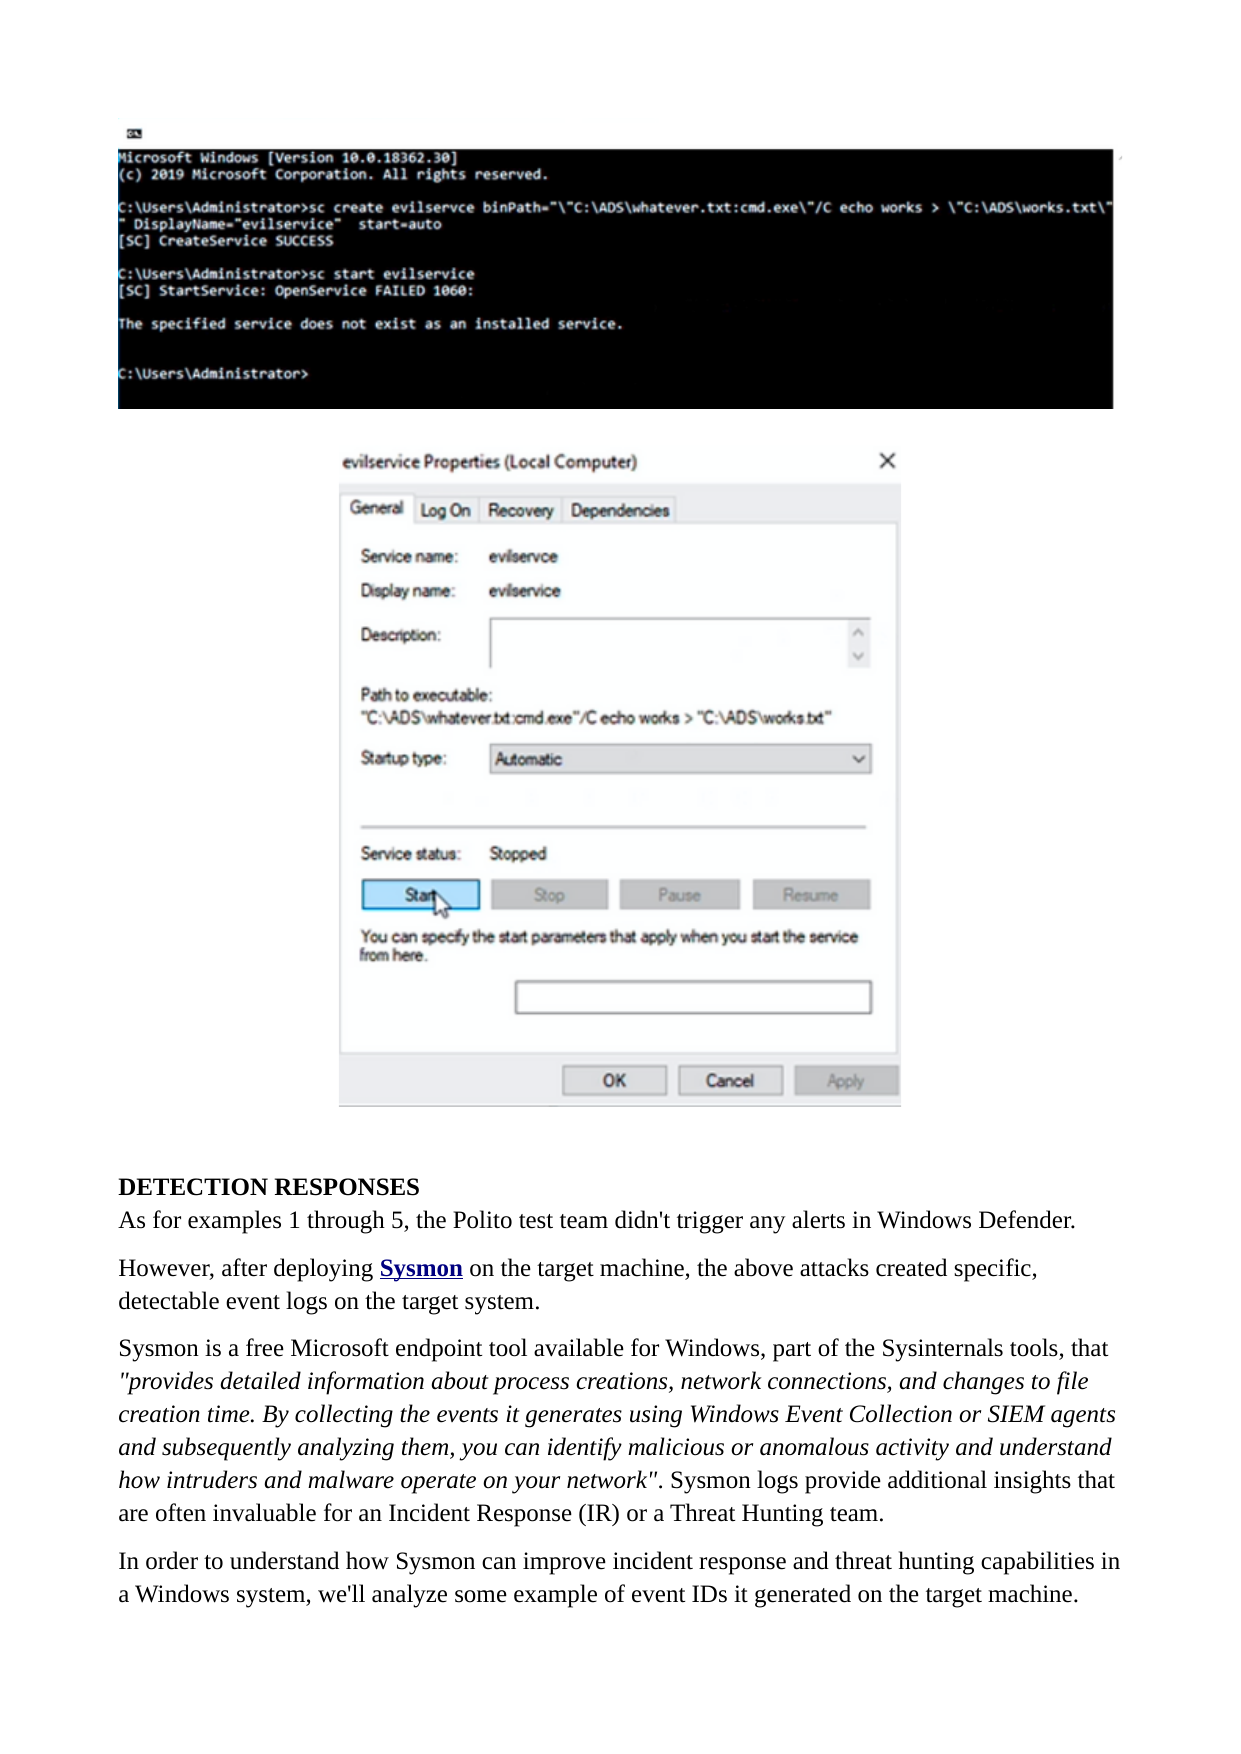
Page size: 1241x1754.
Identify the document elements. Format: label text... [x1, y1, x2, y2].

picture [338, 445, 902, 1107]
text However, after deploying Sysmon on the target machine, the above attacks created specific, detectable event logs on the target system. [118, 1253, 1122, 1314]
text In order to understand how Sysmon can improve incident response and threat hunting capabilities in a Windows system, we'll analyze some example of event IDs it generated on the target machine. [118, 1546, 1122, 1608]
picture [118, 118, 1123, 409]
text DETECTION RESPONSES [118, 1172, 1122, 1201]
text As for examples 1 through 5, the Polito test team didn't trigger any alerts in Windows Defender. [118, 1205, 1122, 1234]
text Sysmon is a free Microsoft endpoint tool available for Windows, part of the Sysinternals tools, that "provides detailed information about process creations, network connections, and changes to file creation time. By collecting the events it generates using Windows Event Collection or SIEM agents and subsequently analyzing them, you can identify malicious or anomalous activity and understand how intruders and malware operate on your network". Sysmon logs provide additional insights that are often invaluable for an Incident Response (IR) or a Threat Hunting team. [118, 1333, 1122, 1527]
